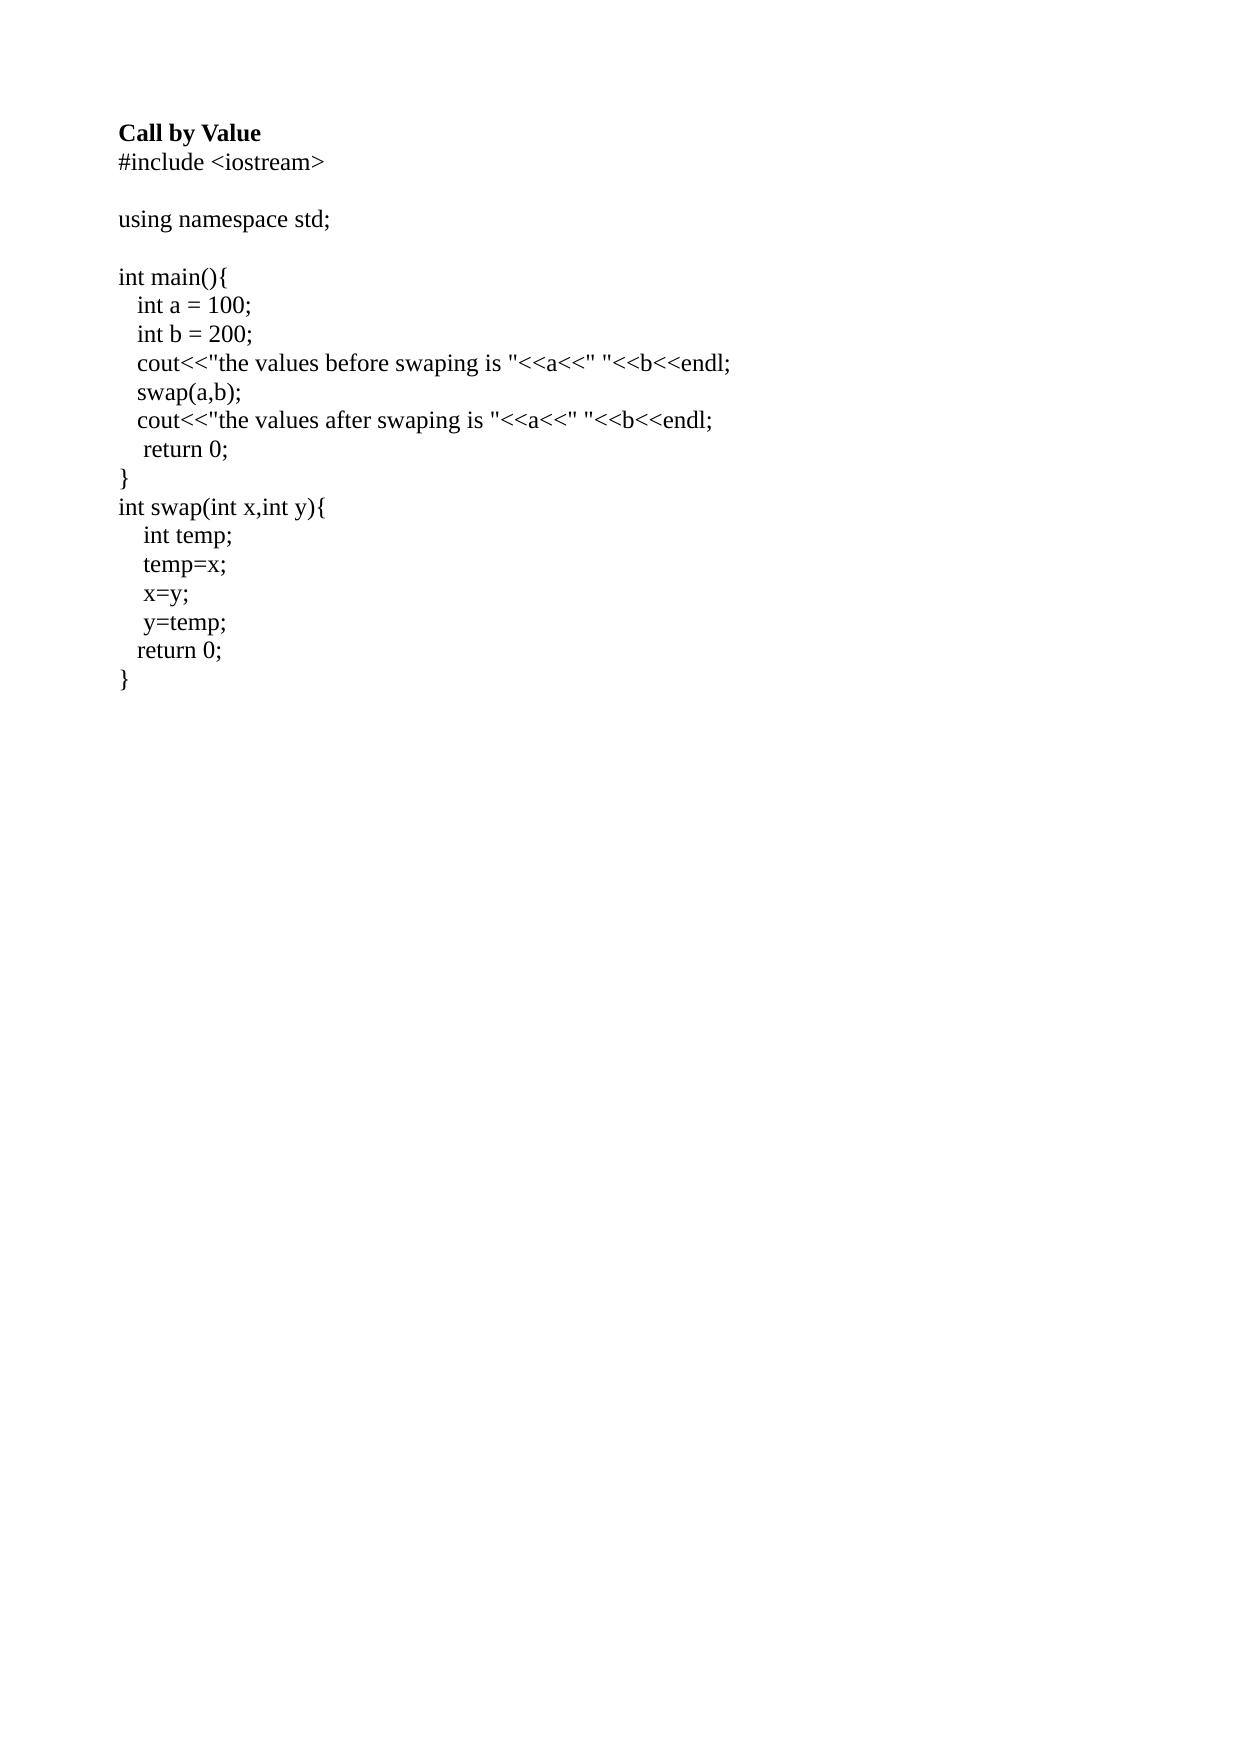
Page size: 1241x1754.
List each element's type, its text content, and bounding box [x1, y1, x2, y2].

text return 0; [118, 636, 1122, 664]
text swap(a,b); [118, 377, 1122, 406]
text using namespace std; [118, 204, 1122, 233]
text return 0; [118, 434, 1122, 463]
text y=temp; [118, 607, 1122, 636]
text int temp; [118, 521, 1122, 549]
text int a = 100; [118, 291, 1122, 319]
text } [118, 463, 1122, 492]
text int main(){ [118, 262, 1122, 291]
text } [118, 664, 1122, 693]
text int swap(int x,int y){ [118, 492, 1122, 521]
text cout<<"the values after swaping is "<<a<<" "<<b<<endl; [118, 406, 1122, 434]
text cout<<"the values before swaping is "<<a<<" "<<b<<endl; [118, 348, 1122, 377]
text #include <iostream> [118, 147, 1122, 176]
text Call by Value [118, 118, 1122, 147]
text int b = 200; [118, 319, 1122, 348]
text x=y; [118, 578, 1122, 607]
text temp=x; [118, 549, 1122, 578]
